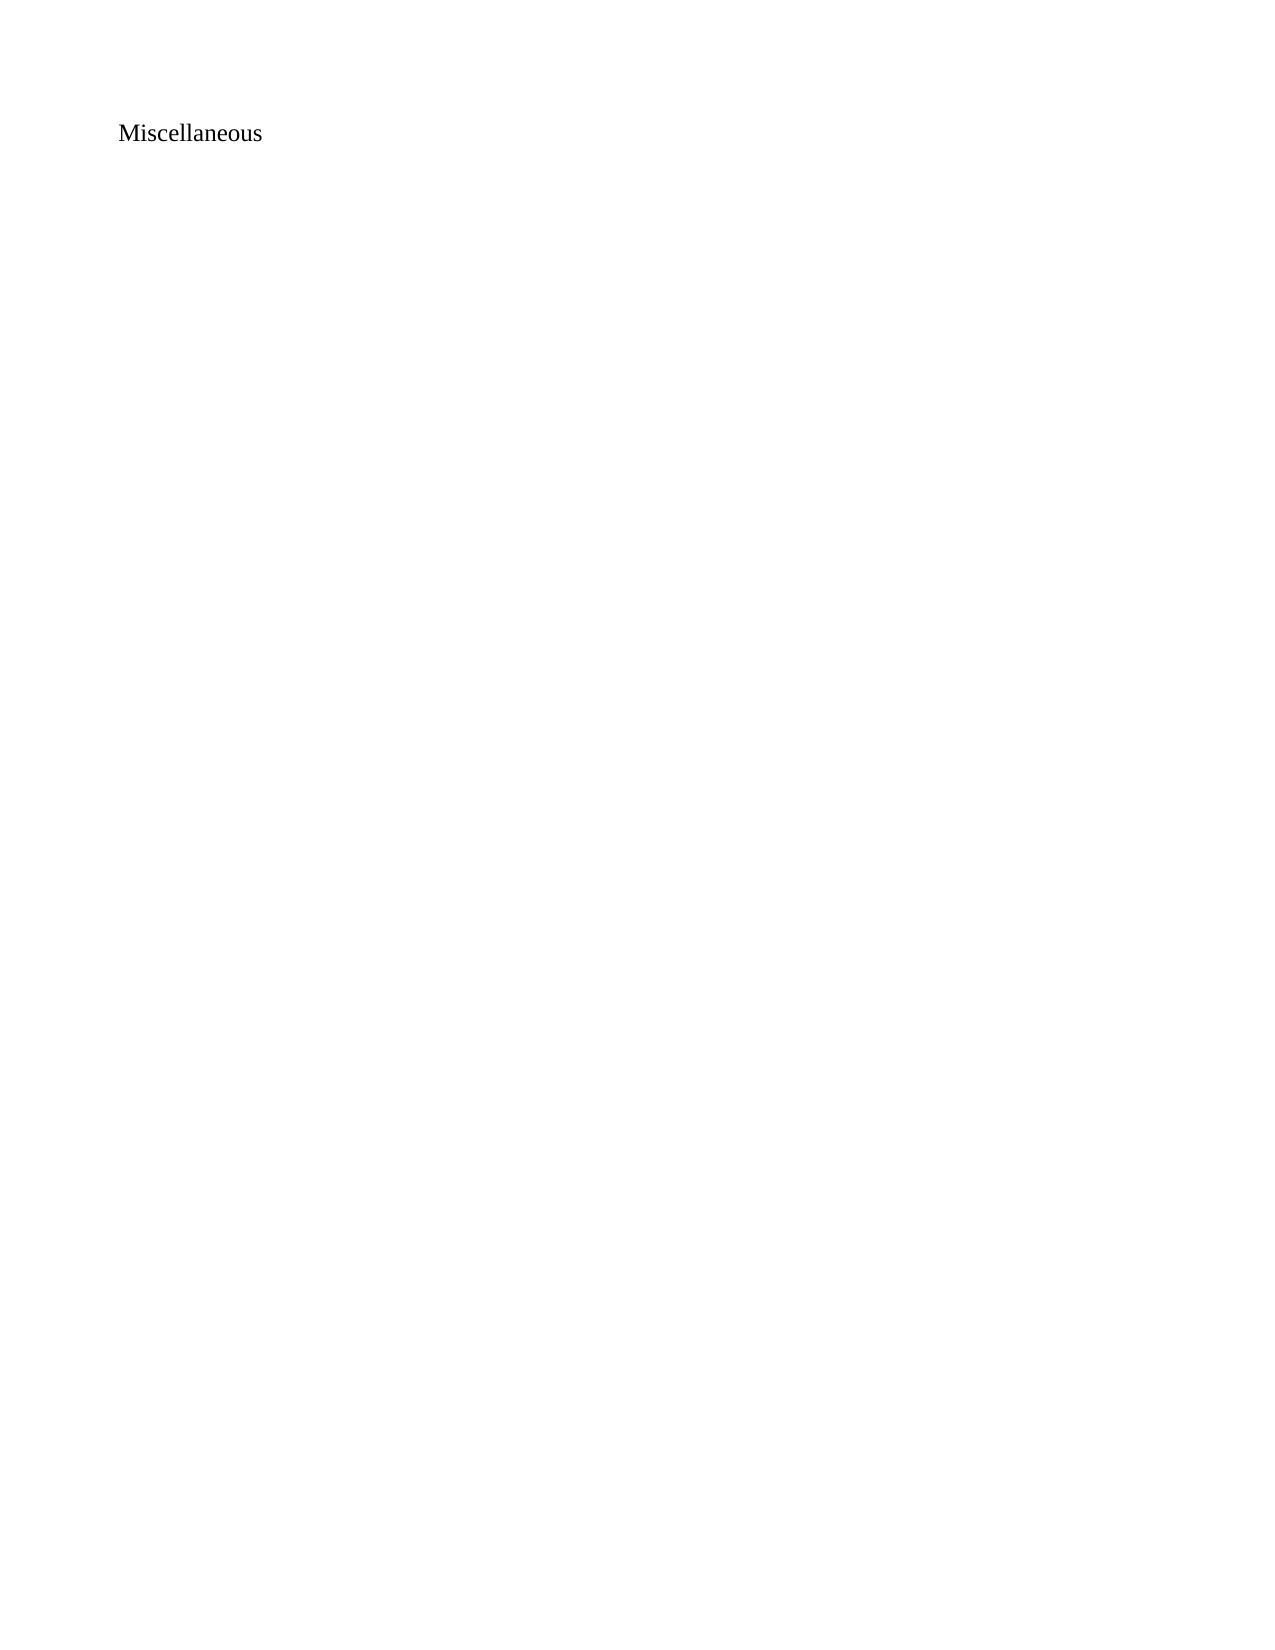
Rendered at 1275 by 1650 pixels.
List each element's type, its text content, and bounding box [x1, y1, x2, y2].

text Miscellaneous [118, 118, 1157, 147]
